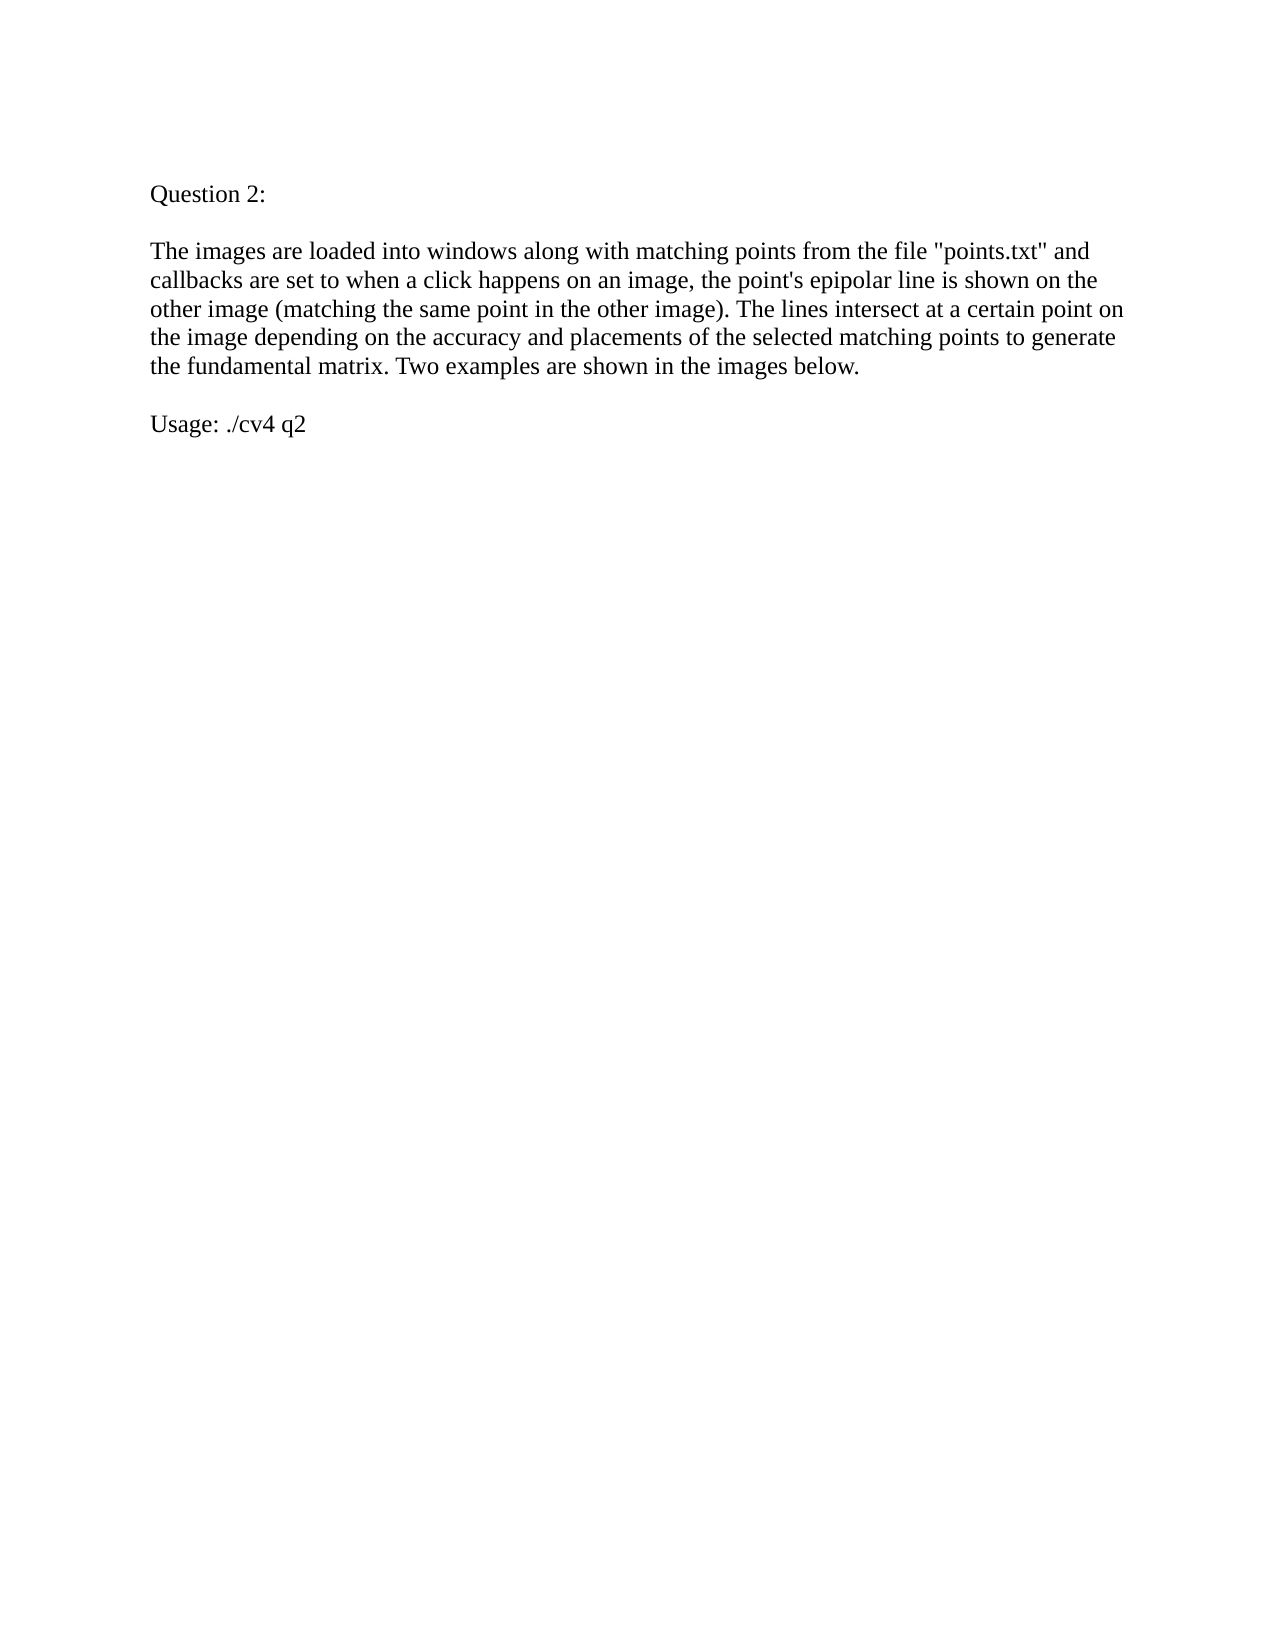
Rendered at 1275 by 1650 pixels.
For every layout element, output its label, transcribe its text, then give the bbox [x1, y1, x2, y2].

text Question 2: [150, 179, 1125, 207]
text The images are loaded into windows along with matching points from the file "points.txt" and callbacks are set to when a click happens on an image, the point's epipolar line is shown on the other image (matching the same point in the other image). The lines intersect at a certain point on the image depending on the accuracy and placements of the selected matching points to generate the fundamental matrix. Two examples are shown in the images below. [150, 236, 1125, 380]
text Usage: ./cv4 q2 [150, 409, 1125, 437]
